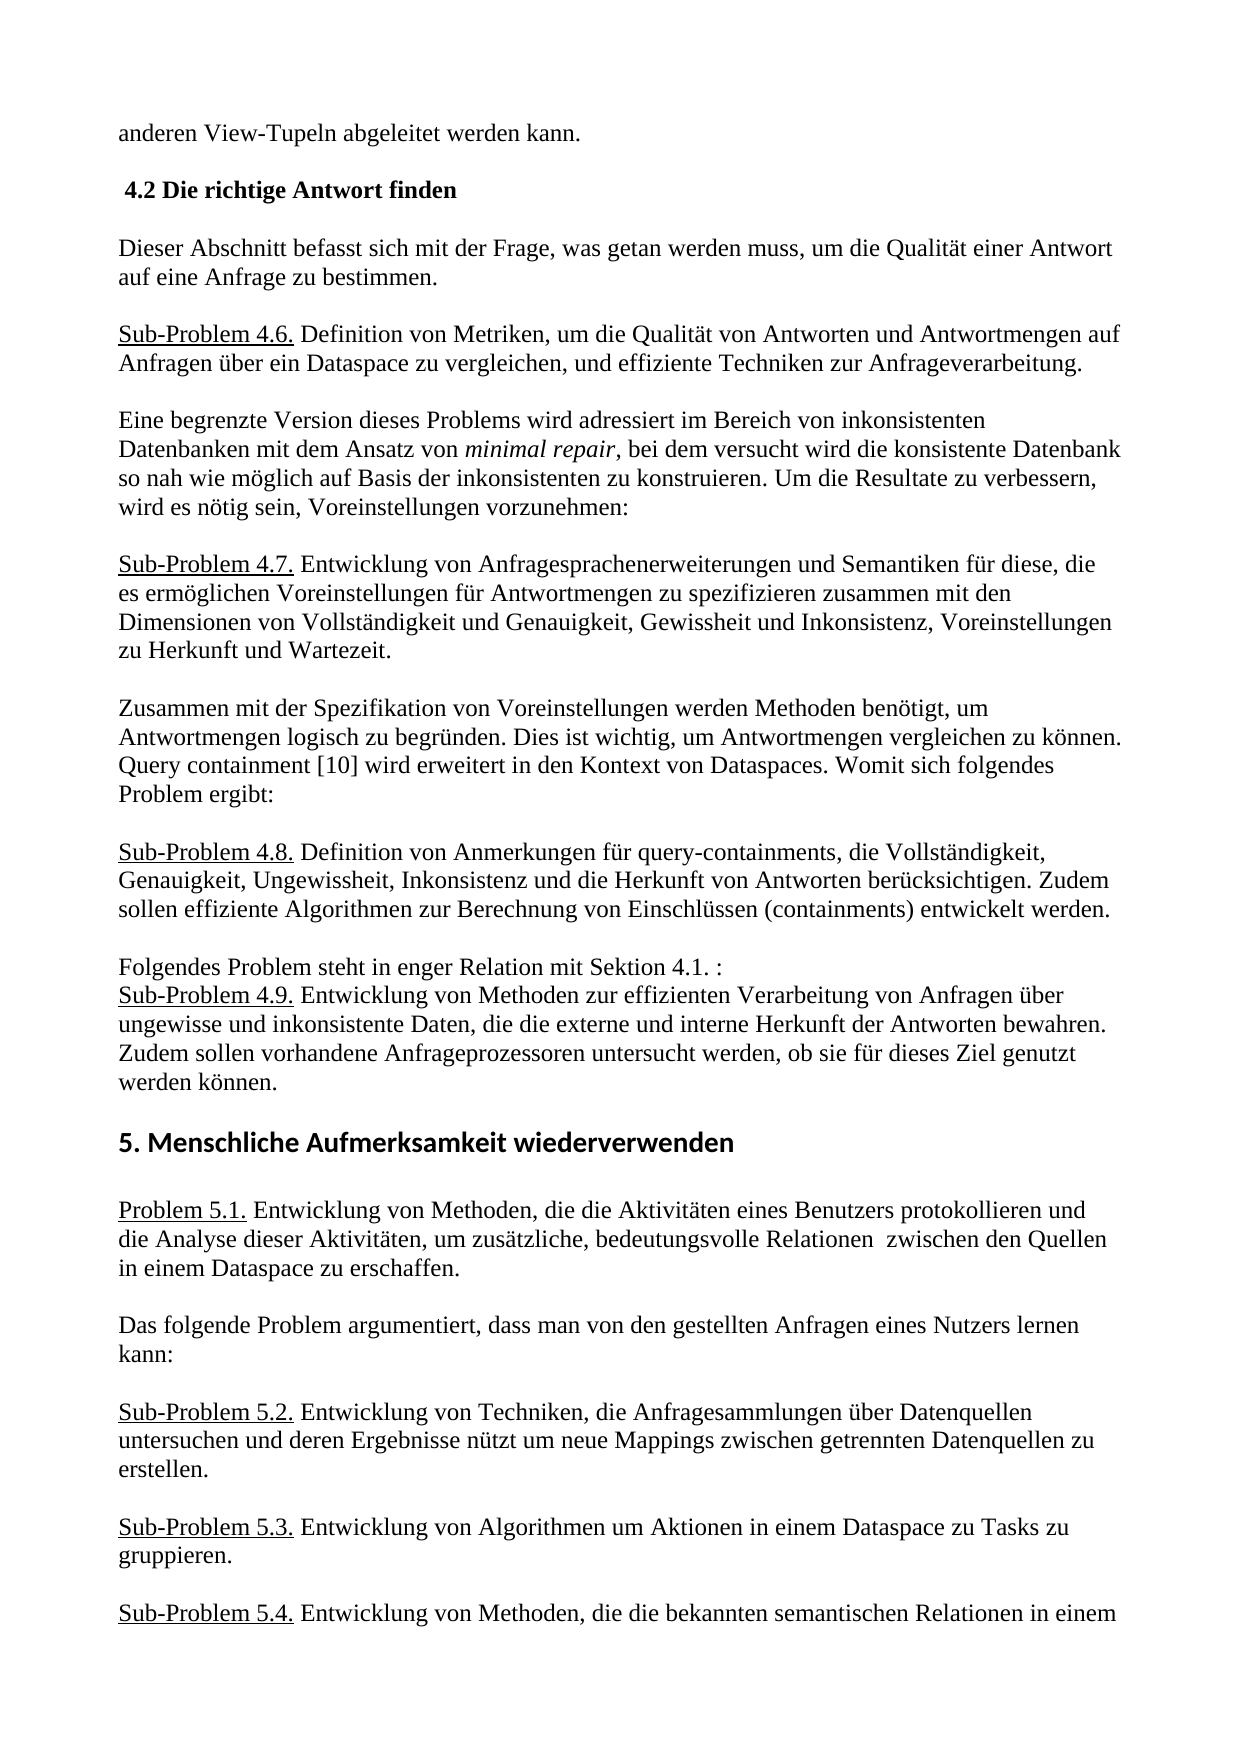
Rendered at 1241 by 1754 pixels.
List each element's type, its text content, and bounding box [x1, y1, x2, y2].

text Zusammen mit der Spezifikation von Voreinstellungen werden Methoden benötigt, um Antwortmengen logisch zu begründen. Dies ist wichtig, um Antwortmengen vergleichen zu können. [118, 693, 1122, 751]
text 4.2 Die richtige Antwort finden [118, 176, 1122, 204]
text Problem 5.1. Entwicklung von Methoden, die die Aktivitäten eines Benutzers protokollieren und die Analyse dieser Aktivitäten, um zusätzliche, bedeutungsvolle Relationen zwischen den Quellen in einem Dataspace zu erschaffen. [118, 1196, 1122, 1282]
text Dieser Abschnitt befasst sich mit der Frage, was getan werden muss, um die Qualität einer Antwort auf eine Anfrage zu bestimmen. [118, 233, 1122, 291]
text Sub-Problem 4.9. Entwicklung von Methoden zur effizienten Verarbeitung von Anfragen über ungewisse und inkonsistente Daten, die die externe und interne Herkunft der Antworten bewahren. [118, 981, 1122, 1038]
text 5. Menschliche Aufmerksamkeit wiederverwenden [118, 1124, 1122, 1160]
text Zudem sollen vorhandene Anfrageprozessoren untersucht werden, ob sie für dieses Ziel genutzt werden können. [118, 1038, 1122, 1096]
text Sub-Problem 4.7. Entwicklung von Anfragesprachenerweiterungen und Semantiken für diese, die es ermöglichen Voreinstellungen für Antwortmengen zu spezifizieren zusammen mit den Dimensionen von Vollständigkeit und Genauigkeit, Gewissheit und Inkonsistenz, Voreinstellungen zu Herkunft und Wartezeit. [118, 549, 1122, 664]
text Sub-Problem 5.3. Entwicklung von Algorithmen um Aktionen in einem Dataspace zu Tasks zu gruppieren. [118, 1512, 1122, 1569]
text Sub-Problem 4.6. Definition von Metriken, um die Qualität von Antworten und Antwortmengen auf Anfragen über ein Dataspace zu vergleichen, und effiziente Techniken zur Anfrageverarbeitung. [118, 319, 1122, 377]
text Sub-Problem 5.2. Entwicklung von Techniken, die Anfragesammlungen über Datenquellen untersuchen und deren Ergebnisse nützt um neue Mappings zwischen getrennten Datenquellen zu erstellen. [118, 1397, 1122, 1483]
text Sub-Problem 4.8. Definition von Anmerkungen für query-containments, die Vollständigkeit, Genauigkeit, Ungewissheit, Inkonsistenz und die Herkunft von Antworten berücksichtigen. Zudem sollen effiziente Algorithmen zur Berechnung von Einschlüssen (containments) entwickelt werden. [118, 837, 1122, 923]
text Query containment [10] wird erweitert in den Kontext von Dataspaces. Womit sich folgendes Problem ergibt: [118, 751, 1122, 808]
text Eine begrenzte Version dieses Problems wird adressiert im Bereich von inkonsistenten Datenbanken mit dem Ansatz von minimal repair, bei dem versucht wird die konsistente Datenbank so nah wie möglich auf Basis der inkonsistenten zu konstruieren. Um die Resultate zu verbessern, wird es nötig sein, Voreinstellungen vorzunehmen: [118, 406, 1122, 521]
text Folgendes Problem steht in enger Relation mit Sektion 4.1. : [118, 952, 1122, 981]
text anderen View-Tupeln abgeleitet werden kann. [118, 118, 1122, 147]
text Das folgende Problem argumentiert, dass man von den gestellten Anfragen eines Nutzers lernen kann: [118, 1311, 1122, 1368]
text Sub-Problem 5.4. Entwicklung von Methoden, die die bekannten semantischen Relationen in einem [118, 1598, 1122, 1627]
